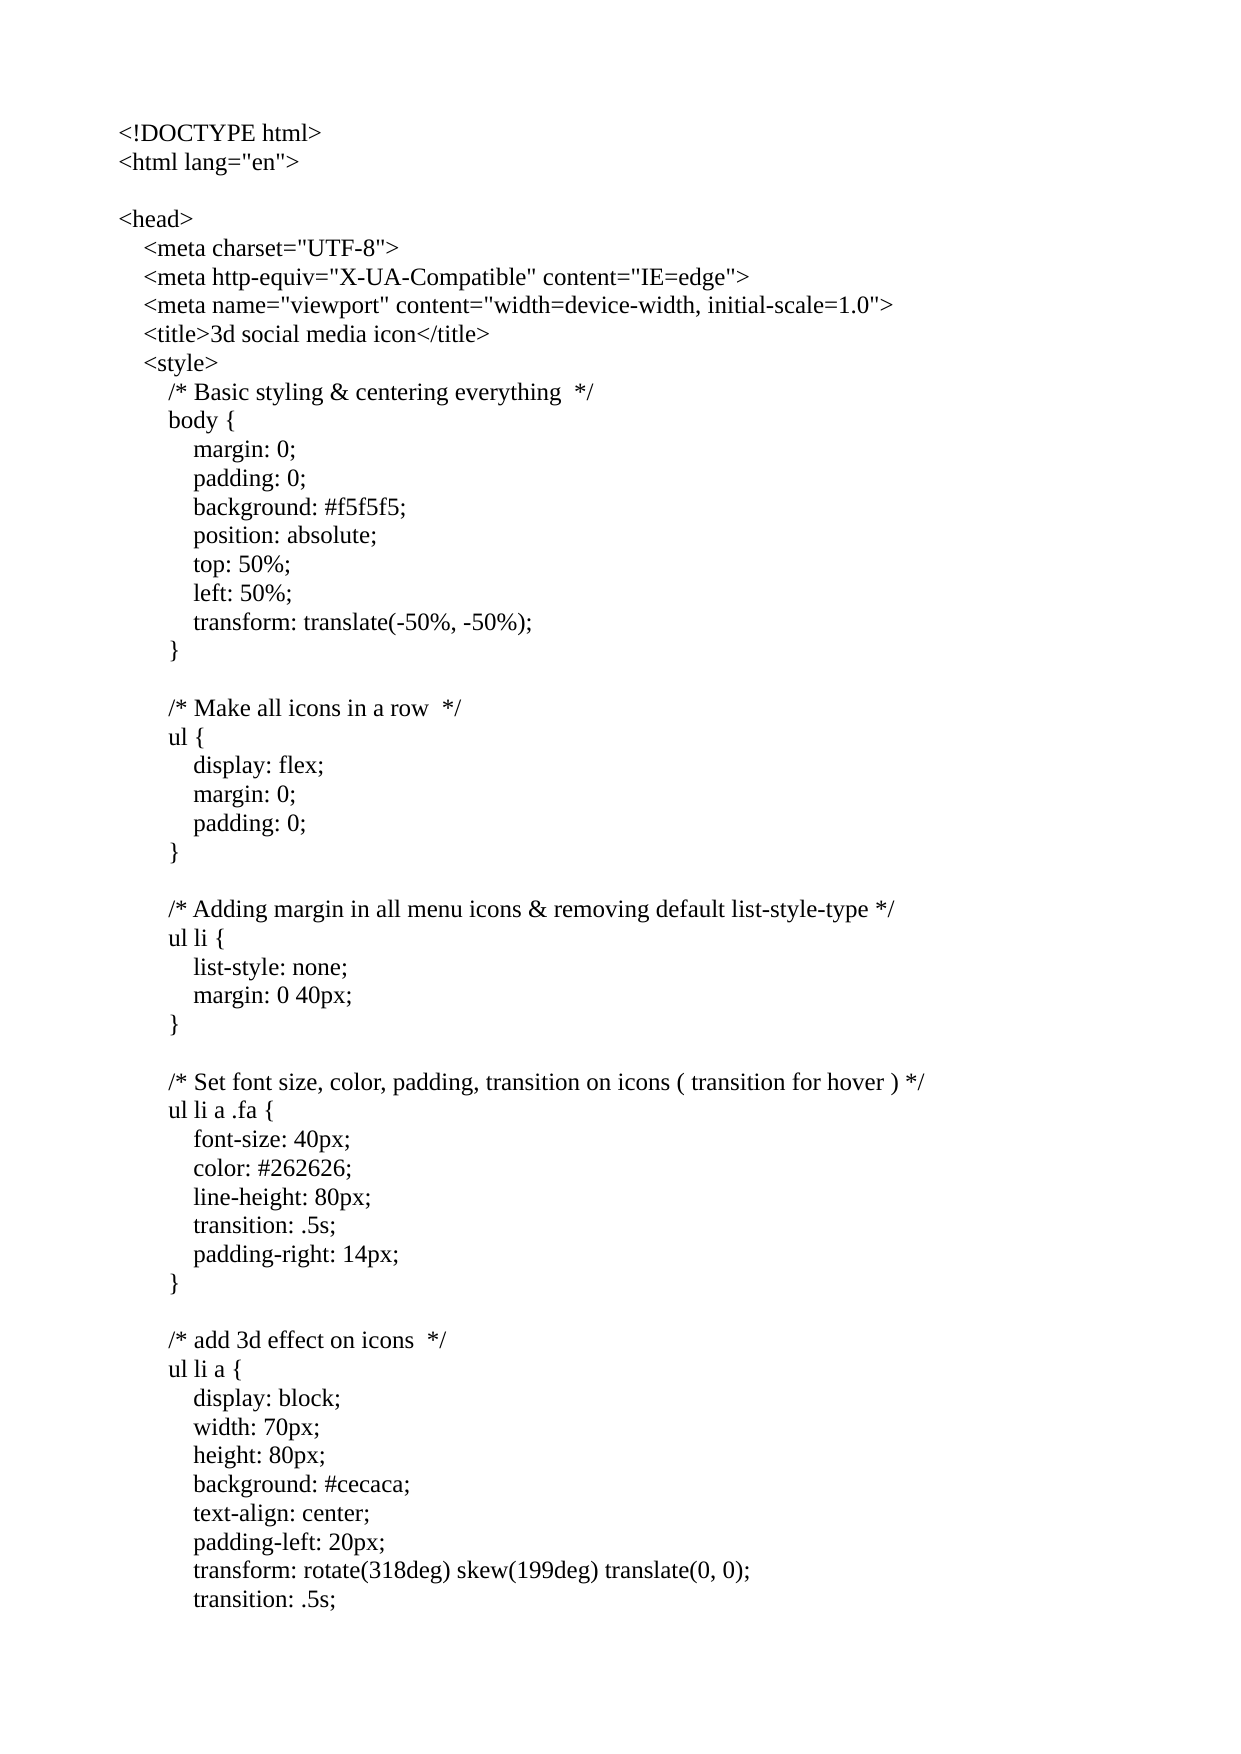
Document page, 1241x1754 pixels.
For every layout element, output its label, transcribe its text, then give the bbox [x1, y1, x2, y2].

text line-height: 80px; [118, 1182, 1122, 1211]
text transition: .5s; [118, 1211, 1122, 1239]
text } [118, 636, 1122, 664]
text display: flex; [118, 751, 1122, 779]
text <style> [118, 348, 1122, 377]
text list-style: none; [118, 952, 1122, 981]
text padding-left: 20px; [118, 1527, 1122, 1556]
text <title>3d social media icon</title> [118, 319, 1122, 348]
text margin: 0 40px; [118, 981, 1122, 1009]
text transition: .5s; [118, 1584, 1122, 1613]
text padding: 0; [118, 808, 1122, 837]
text <meta http-equiv="X-UA-Compatible" content="IE=edge"> [118, 262, 1122, 291]
text /* add 3d effect on icons */ [118, 1326, 1122, 1354]
text } [118, 1009, 1122, 1038]
text body { [118, 406, 1122, 434]
text <html lang="en"> [118, 147, 1122, 176]
text transform: translate(-50%, -50%); [118, 607, 1122, 636]
text /* Set font size, color, padding, transition on icons ( transition for hover ) */ [118, 1067, 1122, 1096]
text /* Basic styling & centering everything */ [118, 377, 1122, 406]
text ul li a .fa { [118, 1096, 1122, 1124]
text font-size: 40px; [118, 1124, 1122, 1153]
text width: 70px; [118, 1412, 1122, 1441]
text ul li a { [118, 1354, 1122, 1383]
text padding: 0; [118, 463, 1122, 492]
text } [118, 1268, 1122, 1297]
text <meta charset="UTF-8"> [118, 233, 1122, 262]
text padding-right: 14px; [118, 1239, 1122, 1268]
text ul li { [118, 923, 1122, 952]
text position: absolute; [118, 521, 1122, 549]
text height: 80px; [118, 1441, 1122, 1469]
text <meta name="viewport" content="width=device-width, initial-scale=1.0"> [118, 291, 1122, 319]
text } [118, 837, 1122, 866]
text <!DOCTYPE html> [118, 118, 1122, 147]
text /* Make all icons in a row */ [118, 693, 1122, 722]
text background: #f5f5f5; [118, 492, 1122, 521]
text ul { [118, 722, 1122, 751]
text text-align: center; [118, 1498, 1122, 1527]
text left: 50%; [118, 578, 1122, 607]
text margin: 0; [118, 779, 1122, 808]
text /* Adding margin in all menu icons & removing default list-style-type */ [118, 894, 1122, 923]
text margin: 0; [118, 434, 1122, 463]
text background: #cecaca; [118, 1469, 1122, 1498]
text transform: rotate(318deg) skew(199deg) translate(0, 0); [118, 1556, 1122, 1584]
text display: block; [118, 1383, 1122, 1412]
text top: 50%; [118, 549, 1122, 578]
text color: #262626; [118, 1153, 1122, 1182]
text <head> [118, 204, 1122, 233]
